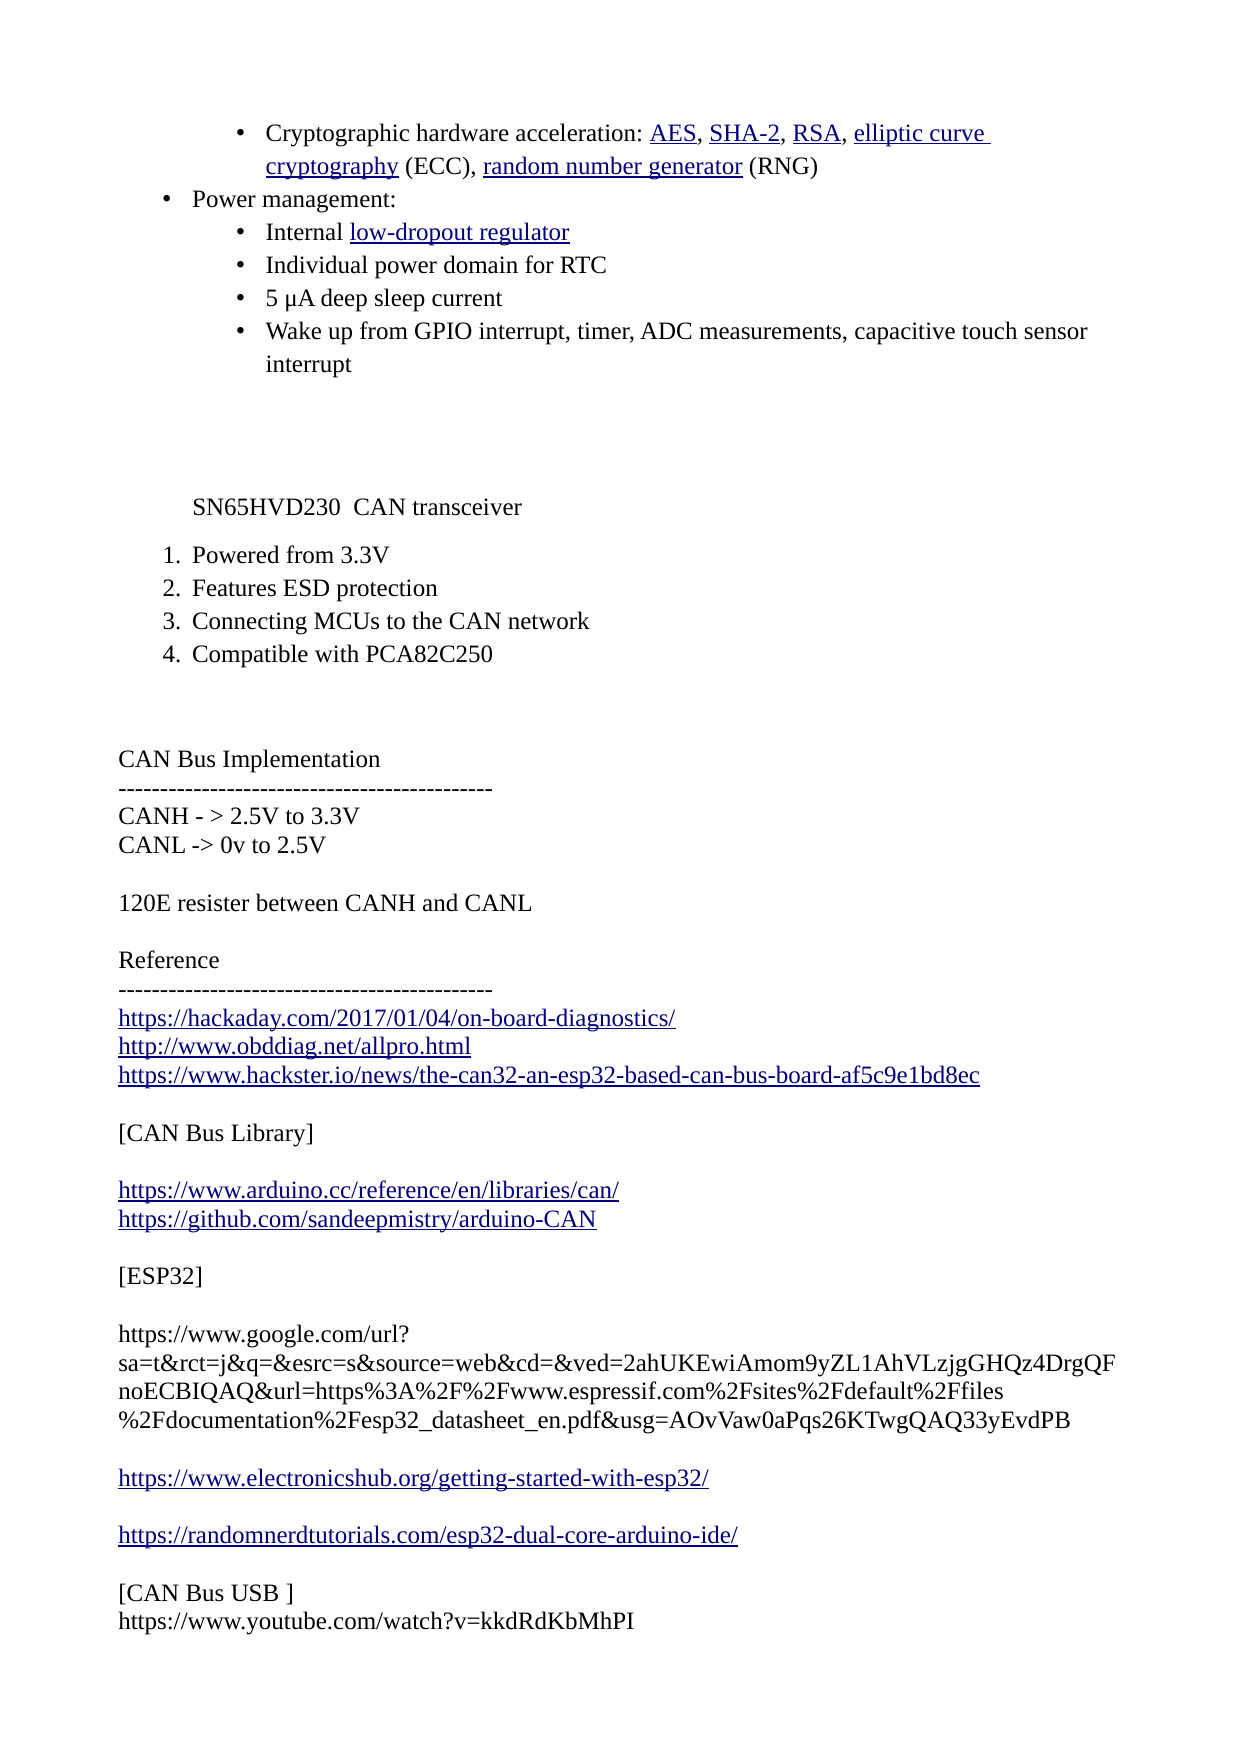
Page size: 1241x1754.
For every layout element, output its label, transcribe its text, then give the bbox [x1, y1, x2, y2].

text http://www.obddiag.net/allpro.html [118, 1031, 1122, 1060]
text [CAN Bus USB ] [118, 1578, 1122, 1606]
text https://www.hackster.io/news/the-can32-an-esp32-based-can-bus-board-af5c9e1bd8ec [118, 1060, 1122, 1089]
text CANL -> 0v to 2.5V [118, 830, 1122, 859]
list Cryptographic hardware acceleration: AES, SHA-2, RSA, elliptic curve cryptography (ECC), random number generator (RNG) [236, 118, 1122, 180]
list Compatible with PCA82C250 [162, 639, 1122, 667]
text https://github.com/sandeepmistry/arduino-CAN [118, 1204, 1122, 1233]
text https://www.electronicshub.org/getting-started-with-esp32/ [118, 1463, 1122, 1491]
text SN65HVD230 CAN transceiver [118, 492, 1122, 521]
text https://www.google.com/url?sa=t&rct=j&q=&esrc=s&source=web&cd=&ved=2ahUKEwiAmom9yZL1AhVLzjgGHQz4DrgQFnoECBIQAQ&url=https%3A%2F%2Fwww.espressif.com%2Fsites%2Fdefault%2Ffiles%2Fdocumentation%2Fesp32_datasheet_en.pdf&usg=AOvVaw0aPqs26KTwgQAQ33yEvdPB [118, 1319, 1122, 1434]
list Power management: [162, 184, 1122, 213]
text CAN Bus Implementation [118, 744, 1122, 773]
text https://randomnerdtutorials.com/esp32-dual-core-arduino-ide/ [118, 1520, 1122, 1549]
text https://www.arduino.cc/reference/en/libraries/can/ [118, 1175, 1122, 1204]
text https://www.youtube.com/watch?v=kkdRdKbMhPI [118, 1606, 1122, 1635]
list Individual power domain for RTC [236, 250, 1122, 279]
text [ESP32] [118, 1261, 1122, 1290]
list Connecting MCUs to the CAN network [162, 606, 1122, 634]
list Features ESD protection [162, 573, 1122, 601]
text [CAN Bus Library] [118, 1118, 1122, 1146]
text --------------------------------------------- [118, 974, 1122, 1003]
list 5 μA deep sleep current [236, 283, 1122, 312]
text 120E resister between CANH and CANL [118, 888, 1122, 916]
list Powered from 3.3V [162, 540, 1122, 568]
text https://hackaday.com/2017/01/04/on-board-diagnostics/ [118, 1003, 1122, 1031]
text Reference [118, 945, 1122, 974]
text CANH - > 2.5V to 3.3V [118, 801, 1122, 830]
text --------------------------------------------- [118, 773, 1122, 801]
list Wake up from GPIO interrupt, timer, ADC measurements, capacitive touch sensor interrupt [236, 316, 1122, 378]
list Internal low-dropout regulator [236, 217, 1122, 246]
